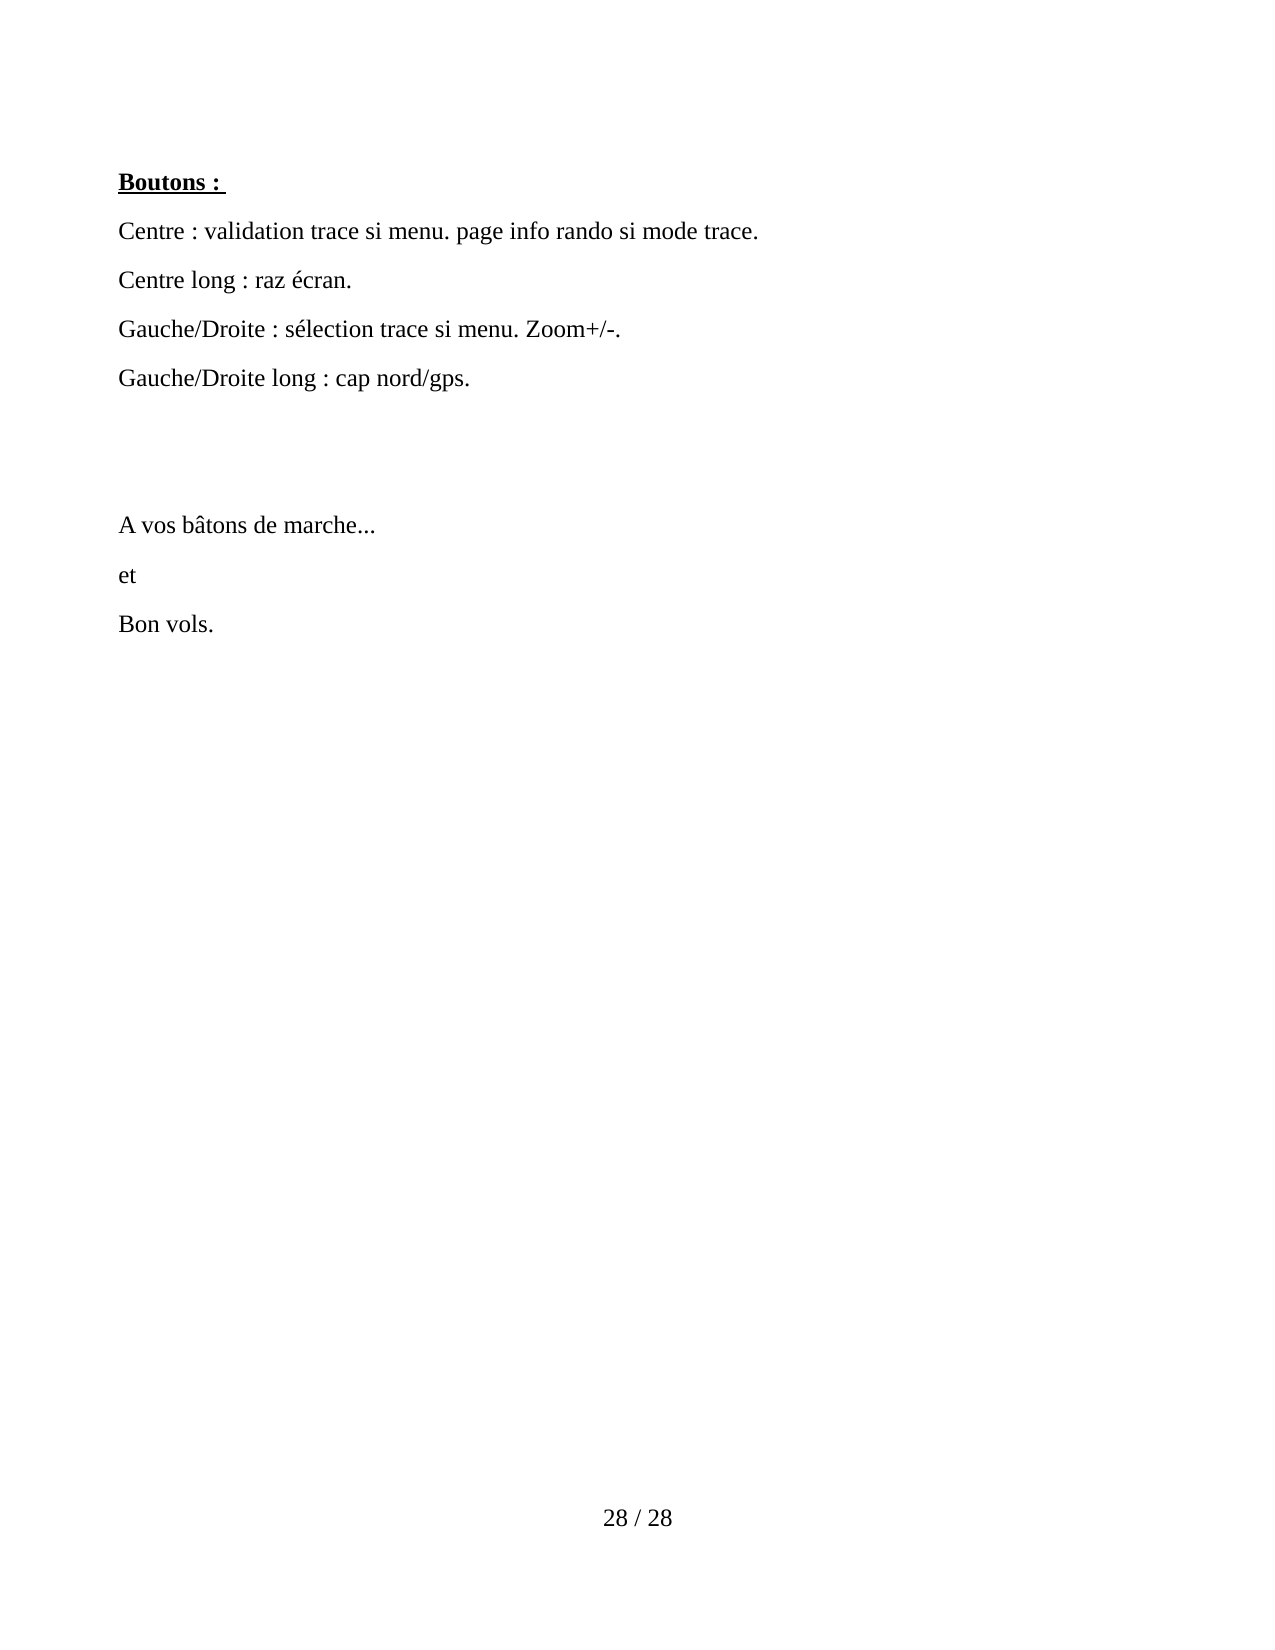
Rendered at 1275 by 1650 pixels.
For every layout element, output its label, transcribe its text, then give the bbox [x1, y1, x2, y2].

text Centre long : raz écran. [118, 265, 1157, 294]
text Boutons : [118, 167, 1157, 196]
text Gauche/Droite long : cap nord/gps. [118, 363, 1157, 392]
text Centre : validation trace si menu. page info rando si mode trace. [118, 216, 1157, 245]
text et [118, 560, 1157, 588]
text Bon vols. [118, 609, 1157, 637]
text Gauche/Droite : sélection trace si menu. Zoom+/-. [118, 314, 1157, 343]
text A vos bâtons de marche... [118, 511, 1157, 539]
